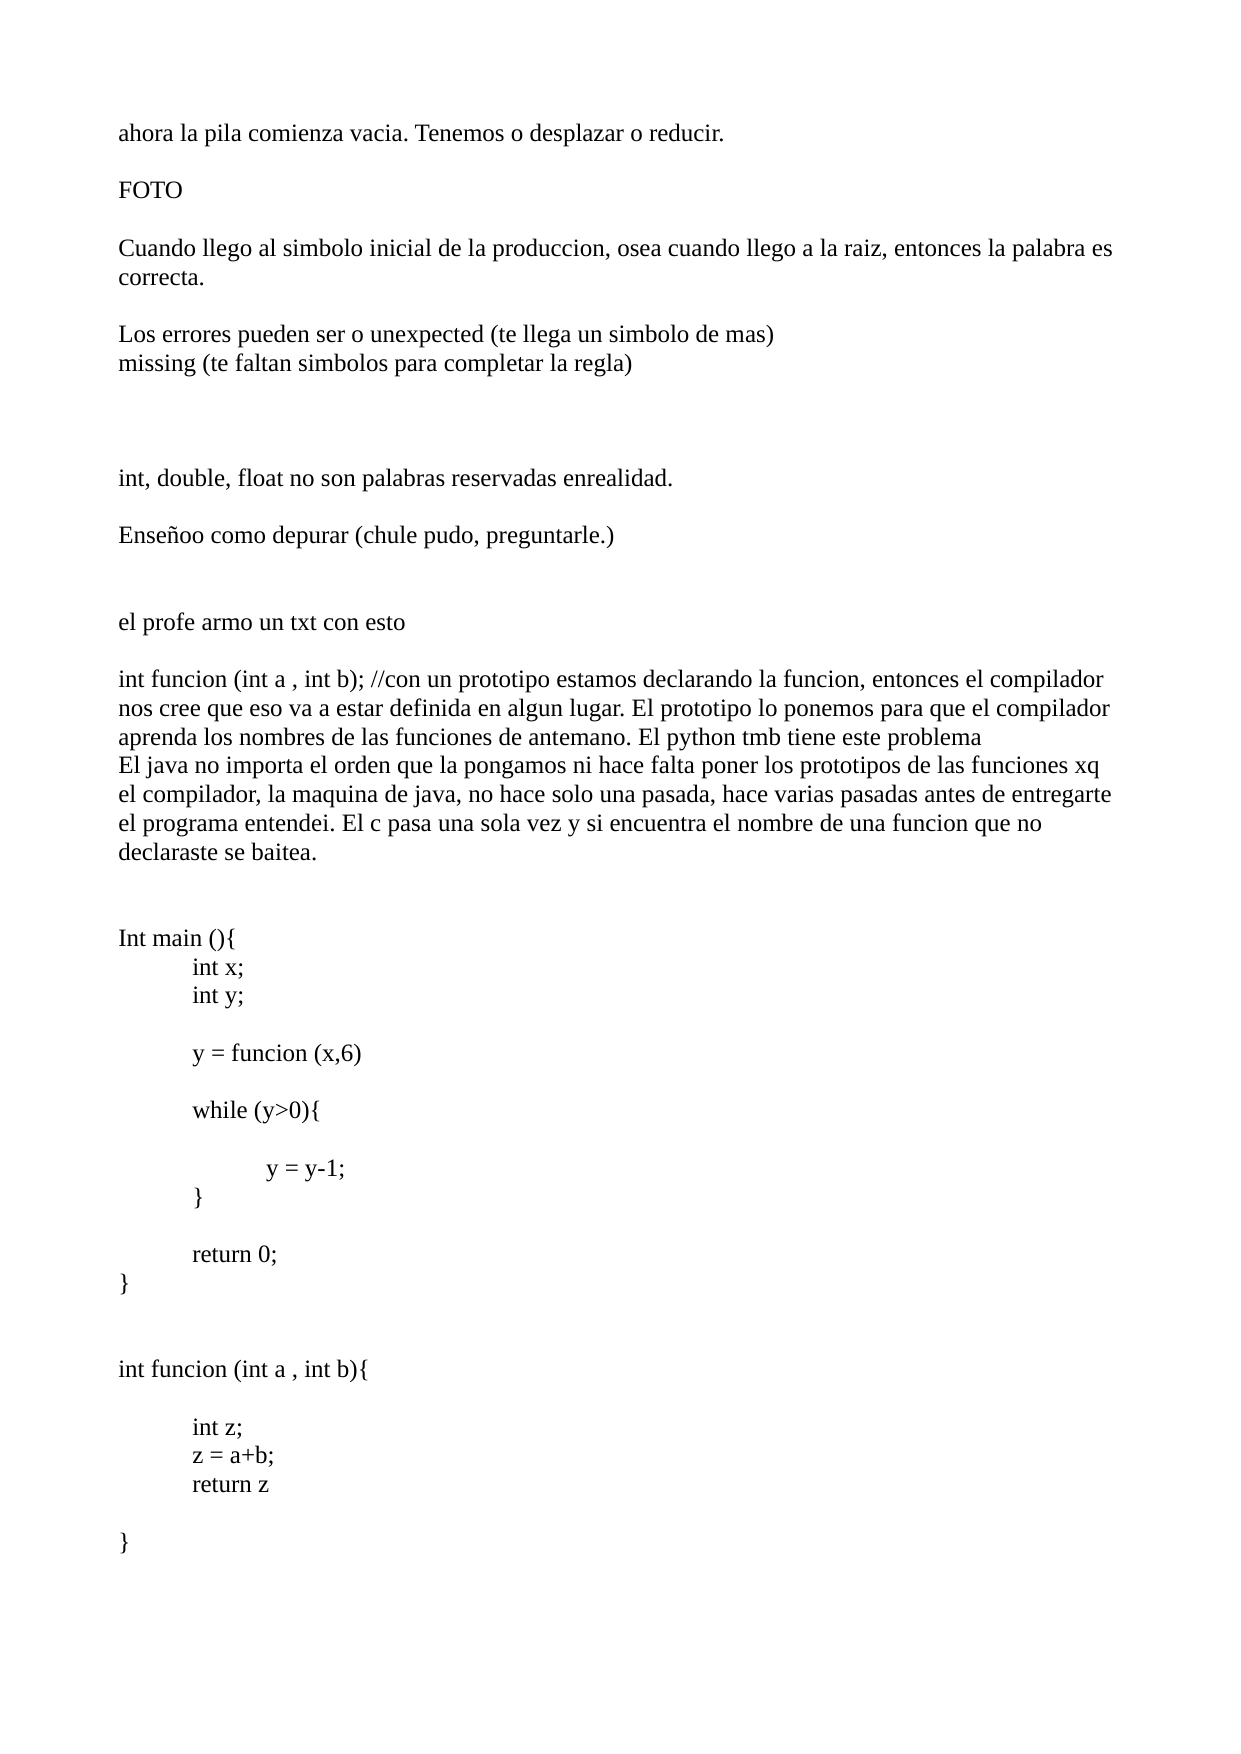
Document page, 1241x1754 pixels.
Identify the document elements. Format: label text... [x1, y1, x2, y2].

text while (y>0){ [118, 1096, 1122, 1124]
text } [118, 1268, 1122, 1297]
text Int main (){ [118, 923, 1122, 952]
text int x; [118, 952, 1122, 981]
text missing (te faltan simbolos para completar la regla) [118, 348, 1122, 377]
text } [118, 1527, 1122, 1556]
text int funcion (int a , int b){ [118, 1354, 1122, 1383]
text Enseñoo como depurar (chule pudo, preguntarle.) [118, 521, 1122, 549]
text int y; [118, 981, 1122, 1009]
text y = y-1; [118, 1153, 1122, 1182]
text ahora la pila comienza vacia. Tenemos o desplazar o reducir. [118, 118, 1122, 147]
text int, double, float no son palabras reservadas enrealidad. [118, 463, 1122, 492]
text el profe armo un txt con esto [118, 607, 1122, 636]
text Los errores pueden ser o unexpected (te llega un simbolo de mas) [118, 319, 1122, 348]
text El java no importa el orden que la pongamos ni hace falta poner los prototipos de las funciones xq el compilador, la maquina de java, no hace solo una pasada, hace varias pasadas antes de entregarte el programa entendei. El c pasa una sola vez y si encuentra el nombre de una funcion que no declaraste se baitea. [118, 751, 1122, 866]
text } [118, 1182, 1122, 1211]
text return z [118, 1469, 1122, 1498]
text y = funcion (x,6) [118, 1038, 1122, 1067]
text int funcion (int a , int b); //con un prototipo estamos declarando la funcion, entonces el compilador nos cree que eso va a estar definida en algun lugar. El prototipo lo ponemos para que el compilador aprenda los nombres de las funciones de antemano. El python tmb tiene este problema [118, 664, 1122, 751]
text int z; [118, 1412, 1122, 1441]
text Cuando llego al simbolo inicial de la produccion, osea cuando llego a la raiz, entonces la palabra es correcta. [118, 233, 1122, 291]
text return 0; [118, 1239, 1122, 1268]
text FOTO [118, 176, 1122, 204]
text z = a+b; [118, 1441, 1122, 1469]
